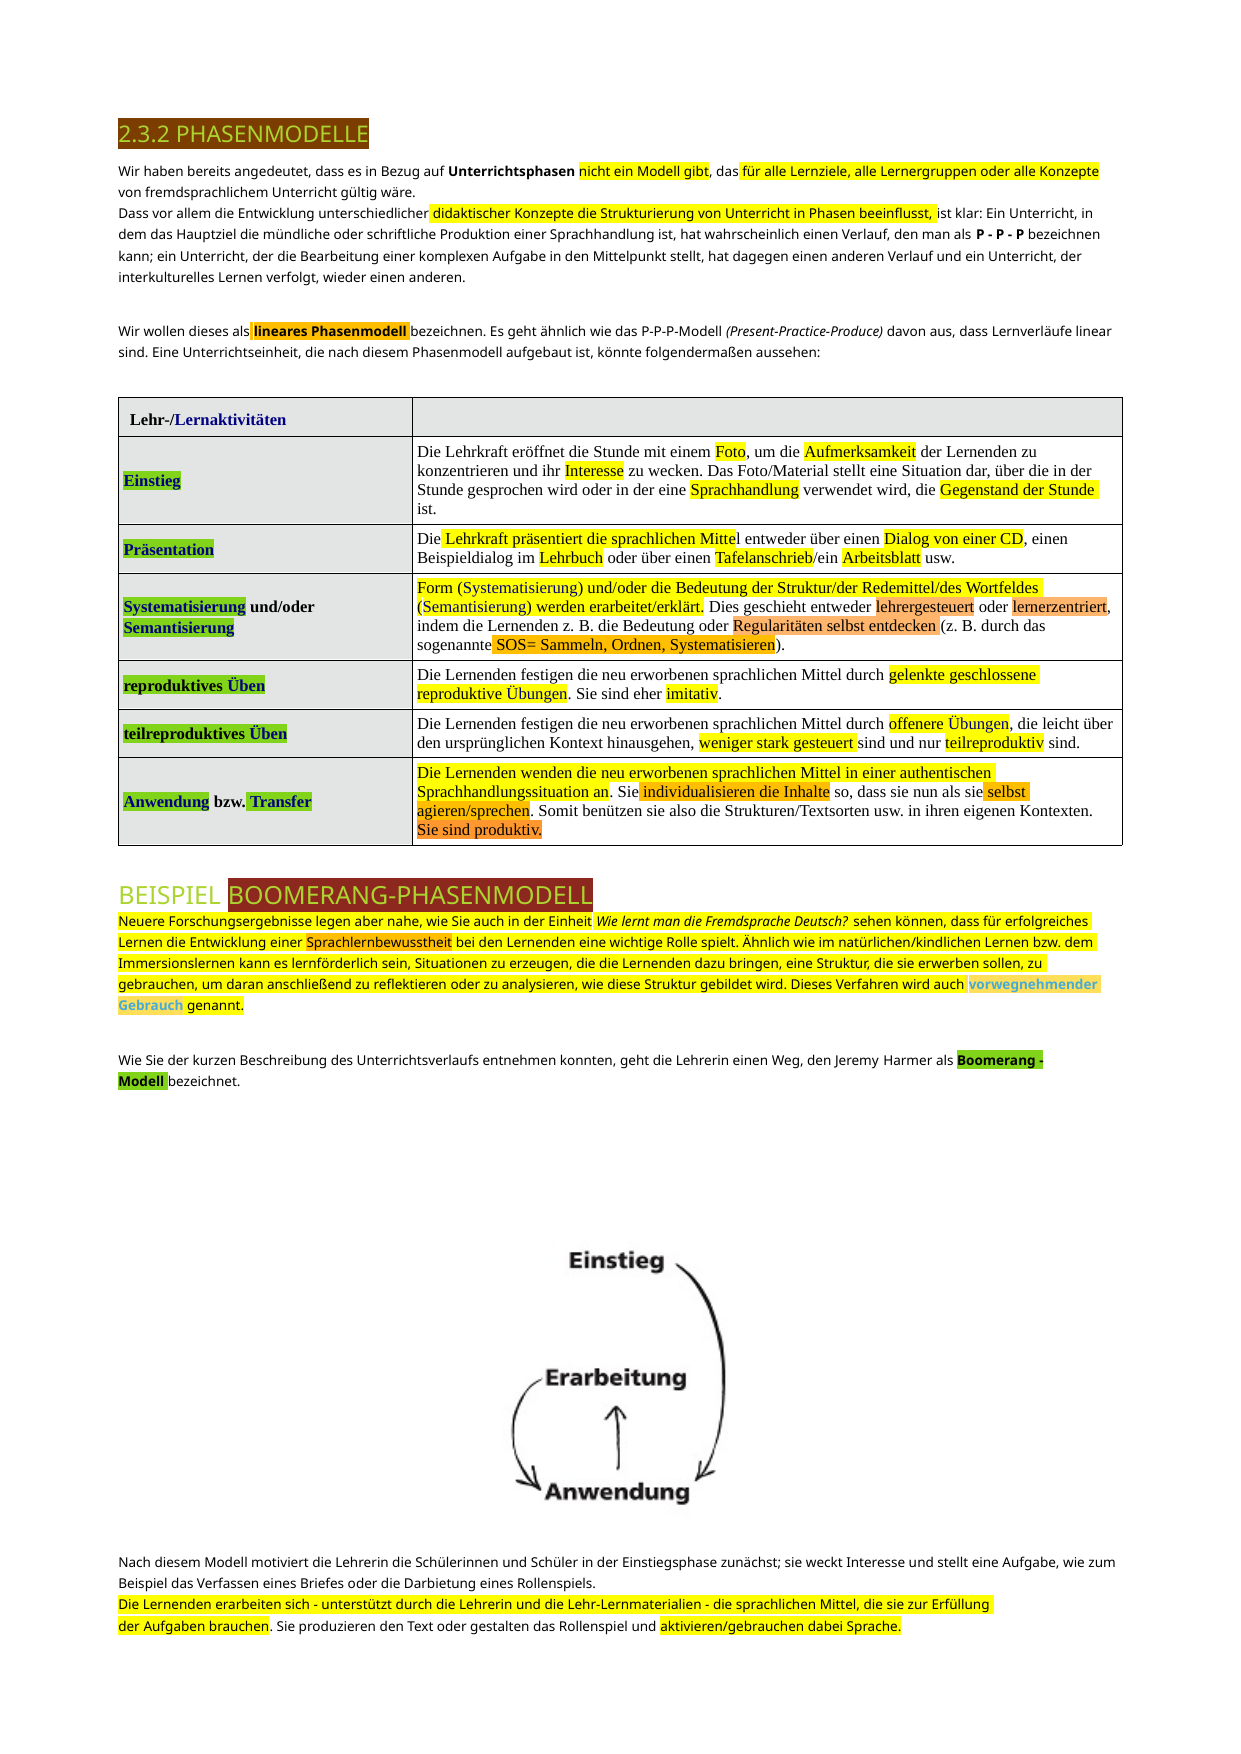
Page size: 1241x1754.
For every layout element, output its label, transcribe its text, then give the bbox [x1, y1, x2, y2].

table_cell Systematisierung und/oder Semantisierung [119, 574, 412, 659]
table_cell Anwendung bzw. Transfer [119, 758, 412, 844]
text Dass vor allem die Entwicklung unterschiedlicher didaktischer Konzepte die Strukturierung von Unterricht in Phasen beeinflusst, ist klar: Ein Unterricht, in dem das Hauptziel die mündliche oder schriftliche Produktion einer Sprachhandlung ist, hat wahrscheinlich einen Verlauf, den man als P - P - P bezeichnen kann; ein Unterricht, der die Bearbeitung einer komplexen Aufgabe in den Mittelpunkt stellt, hat dagegen einen anderen Verlauf und ein Unterricht, der interkulturelles Lernen verfolgt, wieder einen anderen. [118, 204, 1122, 286]
text Wir wollen dieses als lineares Phasenmodell bezeichnen. Es geht ähnlich wie das P-P-P-Modell (Present-Practice-Produce) davon aus, dass Lernverläufe linear sind. Eine Unterrichtseinheit, die nach diesem Phasenmodell aufgebaut ist, könnte folgendermaßen aussehen: [118, 322, 1122, 361]
text Nach diesem Modell motiviert die Lehrerin die Schülerinnen und Schüler in der Einstiegsphase zunächst; sie weckt Interesse und stellt eine Aufgabe, wie zum Beispiel das Verfassen eines Briefes oder die Darbietung eines Rollenspiels. [118, 1553, 1122, 1593]
text Die Lernenden erarbeiten sich - unterstützt durch die Lehrerin und die Lehr-Lernmaterialien - die sprachlichen Mittel, die sie zur Erfüllung der Aufgaben brauchen. Sie produzieren den Text oder gestalten das Rollenspiel und aktivieren/gebrauchen dabei Sprache. [118, 1595, 1122, 1635]
table_cell teilreproduktives Üben [119, 710, 412, 757]
table_cell Die Lernenden festigen die neu erworbenen sprachlichen Mittel durch gelenkte geschlossene reproduktive Übungen. Sie sind eher imitativ. [413, 661, 1122, 708]
table_cell Präsentation [119, 525, 412, 572]
table_cell Die Lernenden festigen die neu erworbenen sprachlichen Mittel durch offenere Übungen, die leicht über den ursprünglichen Kontext hinausgehen, weniger stark gesteuert sind und nur teilreproduktiv sind. [413, 710, 1122, 757]
text Wie Sie der kurzen Beschreibung des Unterrichtsverlaufs entnehmen konnten, geht die Lehrerin einen Weg, den Jeremy Harmer als Boomerang -Modell bezeichnet. [118, 1050, 1122, 1090]
table_cell reproduktives Üben [119, 661, 412, 708]
picture [502, 1240, 738, 1516]
text BEISPIEL BOOMERANG-PHASENMODELL [118, 878, 1122, 912]
text Neuere Forschungsergebnisse legen aber nahe, wie Sie auch in der Einheit Wie lernt man die Fremdsprache Deutsch? sehen können, dass für erfolgreiches Lernen die Entwicklung einer Sprachlernbewusstheit bei den Lernenden eine wichtige Rolle spielt. Ähnlich wie im natürlichen/kindlichen Lernen bzw. dem Immersionslernen kann es lernförderlich sein, Situationen zu erzeugen, die die Lernenden dazu bringen, eine Struktur, die sie erwerben sollen, zu gebrauchen, um daran anschließend zu reflektieren oder zu analysieren, wie diese Struktur gebildet wird. Dieses Verfahren wird auch vorwegnehmender Gebrauch genannt. [118, 912, 1122, 1015]
table_cell Form (Systematisierung) und/oder die Bedeutung der Struktur/der Redemittel/des Wortfeldes (Semantisierung) werden erarbeitet/erklärt. Dies geschieht entweder lehrergesteuert oder lernerzentriert, indem die Lernenden z. B. die Bedeutung oder Regularitäten selbst entdecken (z. B. durch das sogenannte SOS= Sammeln, Ordnen, Systematisieren). [413, 574, 1122, 659]
table_cell Einstieg [119, 437, 412, 523]
table_cell Die Lehrkraft präsentiert die sprachlichen Mittel entweder über einen Dialog von einer CD, einen Beispieldialog im Lehrbuch oder über einen Tafelanschrieb/ein Arbeitsblatt usw. [413, 525, 1122, 572]
text Wir haben bereits angedeutet, dass es in Bezug auf Unterrichtsphasen nicht ein Modell gibt, das für alle Lernziele, alle Lernergruppen oder alle Konzepte von fremdsprachlichem Unterricht gültig wäre. [118, 162, 1122, 201]
table_cell Die Lernenden wenden die neu erworbenen sprachlichen Mittel in einer authentischen Sprachhandlungssituation an. Sie individualisieren die Inhalte so, dass sie nun als sie selbst agieren/sprechen. Somit benützen sie also die Strukturen/Textsorten usw. in ihren eigenen Kontexten. Sie sind produktiv. [413, 758, 1122, 844]
subtitle 2.3.2 PHASENMODELLE [118, 118, 1122, 149]
table_header [413, 398, 1122, 436]
table_header Lehr-/Lernaktivitäten [119, 398, 412, 436]
table_cell Die Lehrkraft eröffnet die Stunde mit einem Foto, um die Aufmerksamkeit der Lernenden zu konzentrieren und ihr Interesse zu wecken. Das Foto/Material stellt eine Situation dar, über die in der Stunde gesprochen wird oder in der eine Sprachhandlung verwendet wird, die Gegenstand der Stunde ist. [413, 437, 1122, 523]
